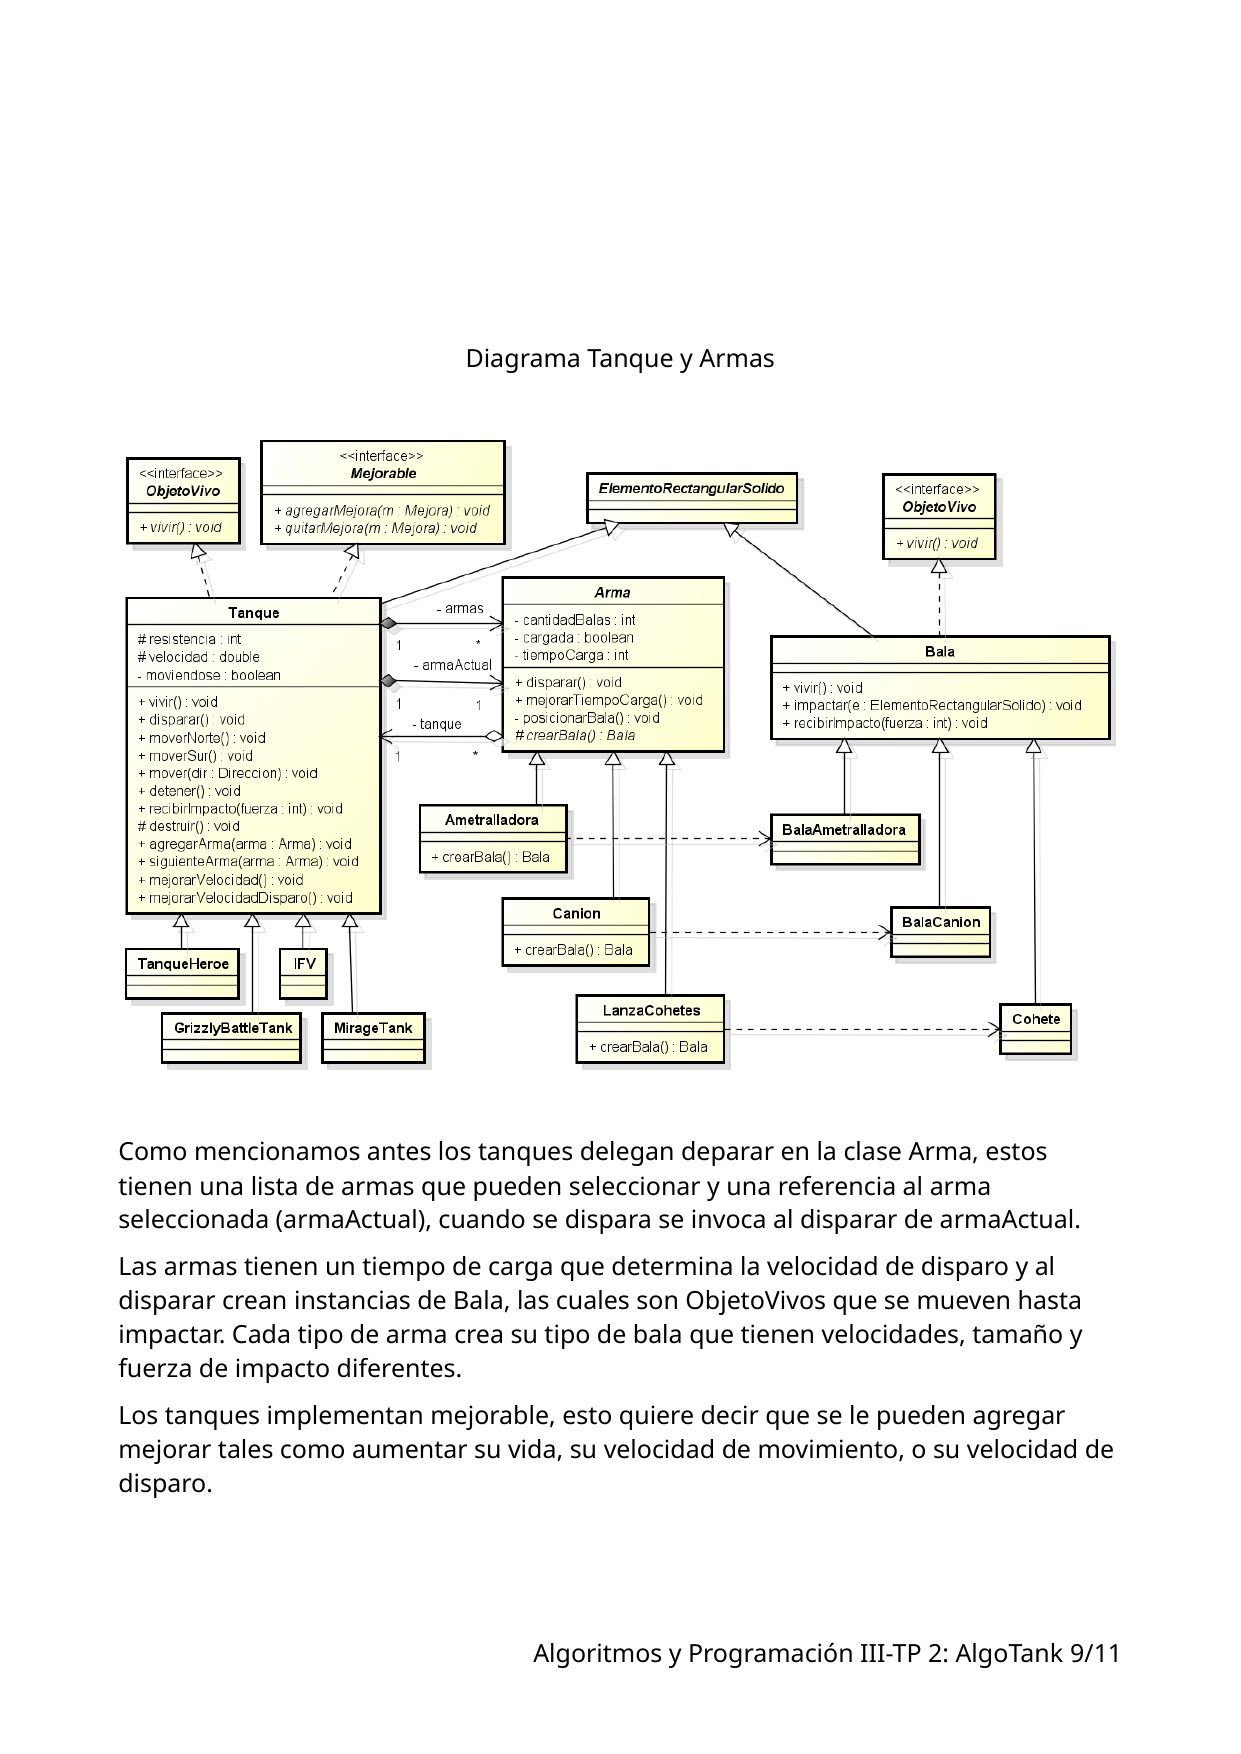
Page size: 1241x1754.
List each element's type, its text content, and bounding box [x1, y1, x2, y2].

text Como mencionamos antes los tanques delegan deparar en la clase Arma, estos tienen una lista de armas que pueden seleccionar y una referencia al arma seleccionada (armaActual), cuando se dispara se invoca al disparar de armaActual. [118, 1134, 1122, 1236]
text Los tanques implementan mejorable, esto quiere decir que se le pueden agregar mejorar tales como aumentar su vida, su velocidad de movimiento, o su velocidad de disparo. [118, 1397, 1122, 1500]
text Las armas tienen un tiempo de carga que determina la velocidad de disparo y al disparar crean instancias de Bala, las cuales son ObjetoVivos que se mueven hasta impactar. Cada tipo de arma crea su tipo de bala que tienen velocidades, tamaño y fuerza de impacto diferentes. [118, 1249, 1122, 1385]
text Diagrama Tanque y Armas [118, 341, 1122, 375]
